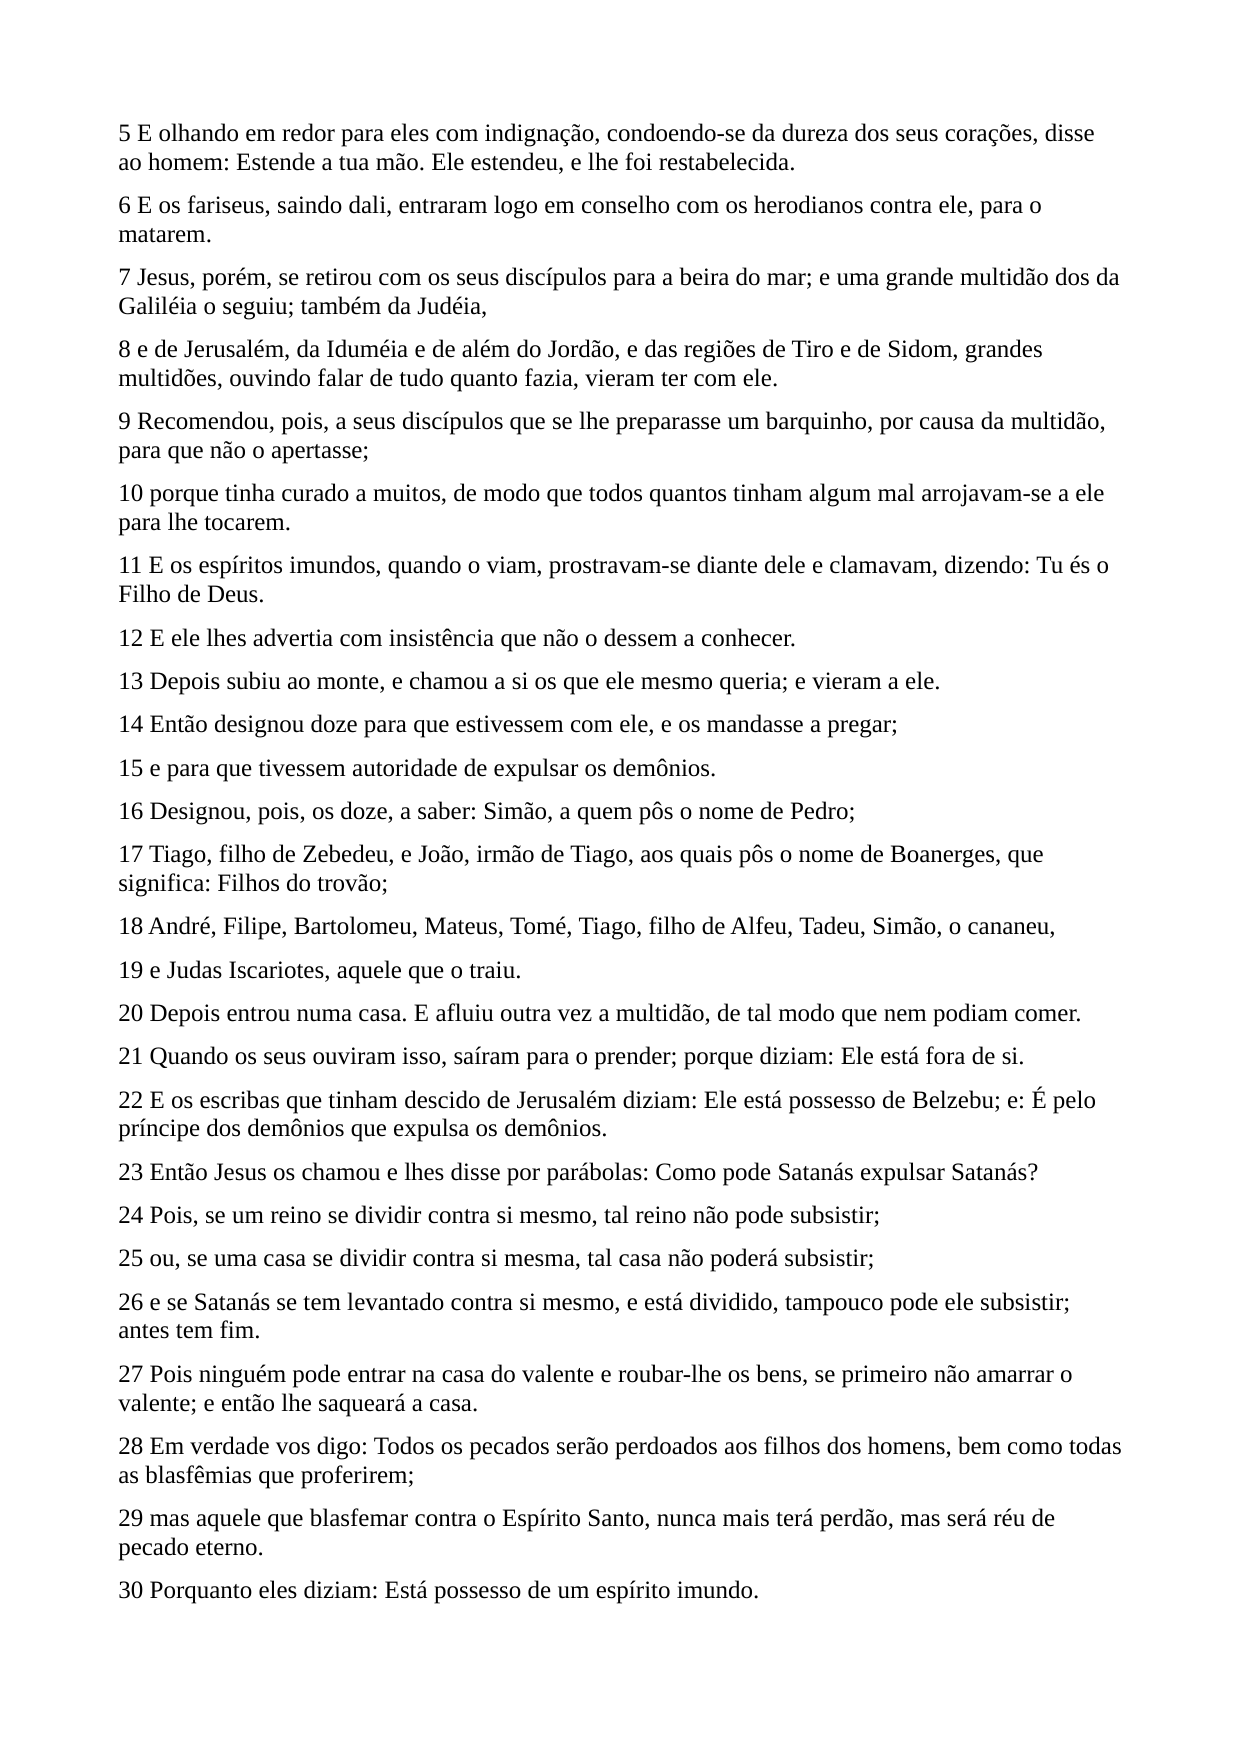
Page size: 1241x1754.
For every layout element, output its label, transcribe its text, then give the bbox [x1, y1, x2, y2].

text 27 Pois ninguém pode entrar na casa do valente e roubar-lhe os bens, se primeiro não amarrar o valente; e então lhe saqueará a casa. [118, 1359, 1122, 1416]
text 6 E os fariseus, saindo dali, entraram logo em conselho com os herodianos contra ele, para o matarem. [118, 190, 1122, 248]
text 12 E ele lhes advertia com insistência que não o dessem a conhecer. [118, 623, 1122, 651]
text 18 André, Filipe, Bartolomeu, Mateus, Tomé, Tiago, filho de Alfeu, Tadeu, Simão, o cananeu, [118, 911, 1122, 940]
text 23 Então Jesus os chamou e lhes disse por parábolas: Como pode Satanás expulsar Satanás? [118, 1157, 1122, 1186]
text 21 Quando os seus ouviram isso, saíram para o prender; porque diziam: Ele está fora de si. [118, 1041, 1122, 1070]
text 22 E os escribas que tinham descido de Jerusalém diziam: Ele está possesso de Belzebu; e: É pelo príncipe dos demônios que expulsa os demônios. [118, 1085, 1122, 1142]
text 15 e para que tivessem autoridade de expulsar os demônios. [118, 753, 1122, 781]
text 28 Em verdade vos digo: Todos os pecados serão perdoados aos filhos dos homens, bem como todas as blasfêmias que proferirem; [118, 1431, 1122, 1488]
text 25 ou, se uma casa se dividir contra si mesma, tal casa não poderá subsistir; [118, 1243, 1122, 1272]
text 26 e se Satanás se tem levantado contra si mesmo, e está dividido, tampouco pode ele subsistir; antes tem fim. [118, 1287, 1122, 1344]
text 9 Recomendou, pois, a seus discípulos que se lhe preparasse um barquinho, por causa da multidão, para que não o apertasse; [118, 406, 1122, 464]
text 10 porque tinha curado a muitos, de modo que todos quantos tinham algum mal arrojavam-se a ele para lhe tocarem. [118, 478, 1122, 536]
text 14 Então designou doze para que estivessem com ele, e os mandasse a pregar; [118, 709, 1122, 738]
text 30 Porquanto eles diziam: Está possesso de um espírito imundo. [118, 1575, 1122, 1604]
text 7 Jesus, porém, se retirou com os seus discípulos para a beira do mar; e uma grande multidão dos da Galiléia o seguiu; também da Judéia, [118, 262, 1122, 320]
text 24 Pois, se um reino se dividir contra si mesmo, tal reino não pode subsistir; [118, 1200, 1122, 1229]
text 17 Tiago, filho de Zebedeu, e João, irmão de Tiago, aos quais pôs o nome de Boanerges, que significa: Filhos do trovão; [118, 839, 1122, 897]
text 11 E os espíritos imundos, quando o viam, prostravam-se diante dele e clamavam, dizendo: Tu és o Filho de Deus. [118, 551, 1122, 608]
text 20 Depois entrou numa casa. E afluiu outra vez a multidão, de tal modo que nem podiam comer. [118, 998, 1122, 1027]
text 13 Depois subiu ao monte, e chamou a si os que ele mesmo queria; e vieram a ele. [118, 666, 1122, 695]
text 8 e de Jerusalém, da Iduméia e de além do Jordão, e das regiões de Tiro e de Sidom, grandes multidões, ouvindo falar de tudo quanto fazia, vieram ter com ele. [118, 334, 1122, 392]
text 29 mas aquele que blasfemar contra o Espírito Santo, nunca mais terá perdão, mas será réu de pecado eterno. [118, 1503, 1122, 1561]
text 19 e Judas Iscariotes, aquele que o traiu. [118, 955, 1122, 983]
text 16 Designou, pois, os doze, a saber: Simão, a quem pôs o nome de Pedro; [118, 796, 1122, 825]
text 5 E olhando em redor para eles com indignação, condoendo-se da dureza dos seus corações, disse ao homem: Estende a tua mão. Ele estendeu, e lhe foi restabelecida. [118, 118, 1122, 176]
